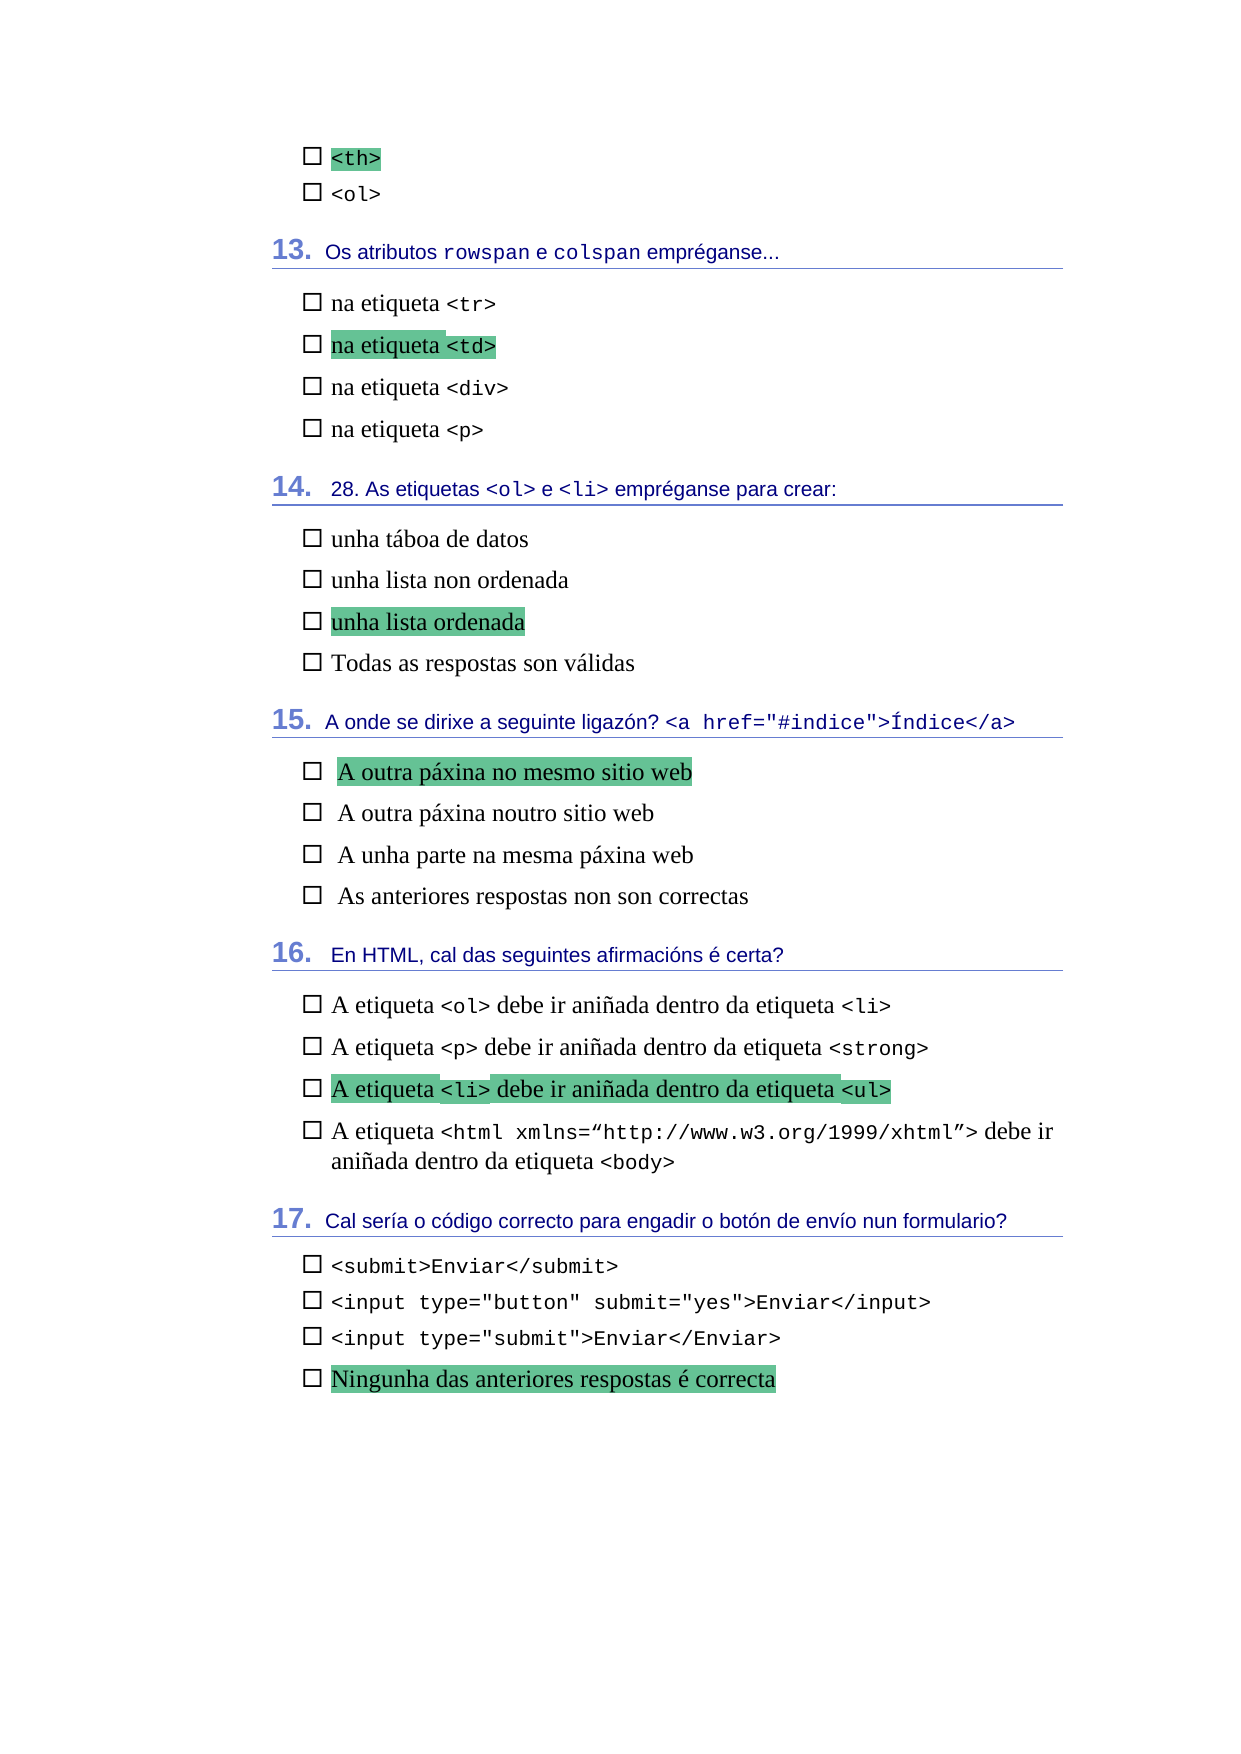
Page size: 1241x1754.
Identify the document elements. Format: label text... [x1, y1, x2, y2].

list A etiqueta <html xmlns=“http://www.w3.org/1999/xhtml”> debe ir aniñada dentro da etiqueta <body> [301, 1116, 1063, 1176]
list As anteriores respostas non son correctas [301, 881, 1063, 910]
list Cal sería o código correcto para engadir o botón de envío nun formulario? [272, 1201, 1063, 1236]
list na etiqueta <tr> [301, 288, 1063, 317]
list A etiqueta <p> debe ir aniñada dentro da etiqueta <strong> [301, 1032, 1063, 1062]
list na etiqueta <div> [301, 372, 1063, 402]
list A onde se dirixe a seguinte ligazón? <a href="#indice">Índice</a> [272, 702, 1063, 737]
list <ol> [301, 184, 1063, 207]
list unha táboa de datos [301, 524, 1063, 553]
list A outra páxina no mesmo sitio web [301, 757, 1063, 786]
list A outra páxina noutro sitio web [301, 798, 1063, 827]
list na etiqueta <p> [301, 414, 1063, 444]
list 28. As etiquetas <ol> e <li> empréganse para crear: [272, 469, 1063, 504]
list unha lista non ordenada [301, 566, 1063, 594]
list <input type="submit">Enviar</Enviar> [301, 1328, 1063, 1352]
list unha lista ordenada [301, 607, 1063, 636]
list <submit>Enviar</submit> [301, 1256, 1063, 1280]
list Ningunha das anteriores respostas é correcta [301, 1364, 1063, 1393]
list En HTML, cal das seguintes afirmacións é certa? [272, 935, 1063, 970]
list Os atributos rowspan e colspan empréganse... [272, 232, 1063, 268]
list A unha parte na mesma páxina web [301, 840, 1063, 868]
list <input type="button" submit="yes">Enviar</input> [301, 1292, 1063, 1316]
list A etiqueta <ol> debe ir aniñada dentro da etiqueta <li> [301, 990, 1063, 1020]
list na etiqueta <td> [301, 330, 1063, 359]
list A etiqueta <li> debe ir aniñada dentro da etiqueta <ul> [301, 1074, 1063, 1104]
list <th> [301, 148, 1063, 171]
list Todas as respostas son válidas [301, 648, 1063, 677]
